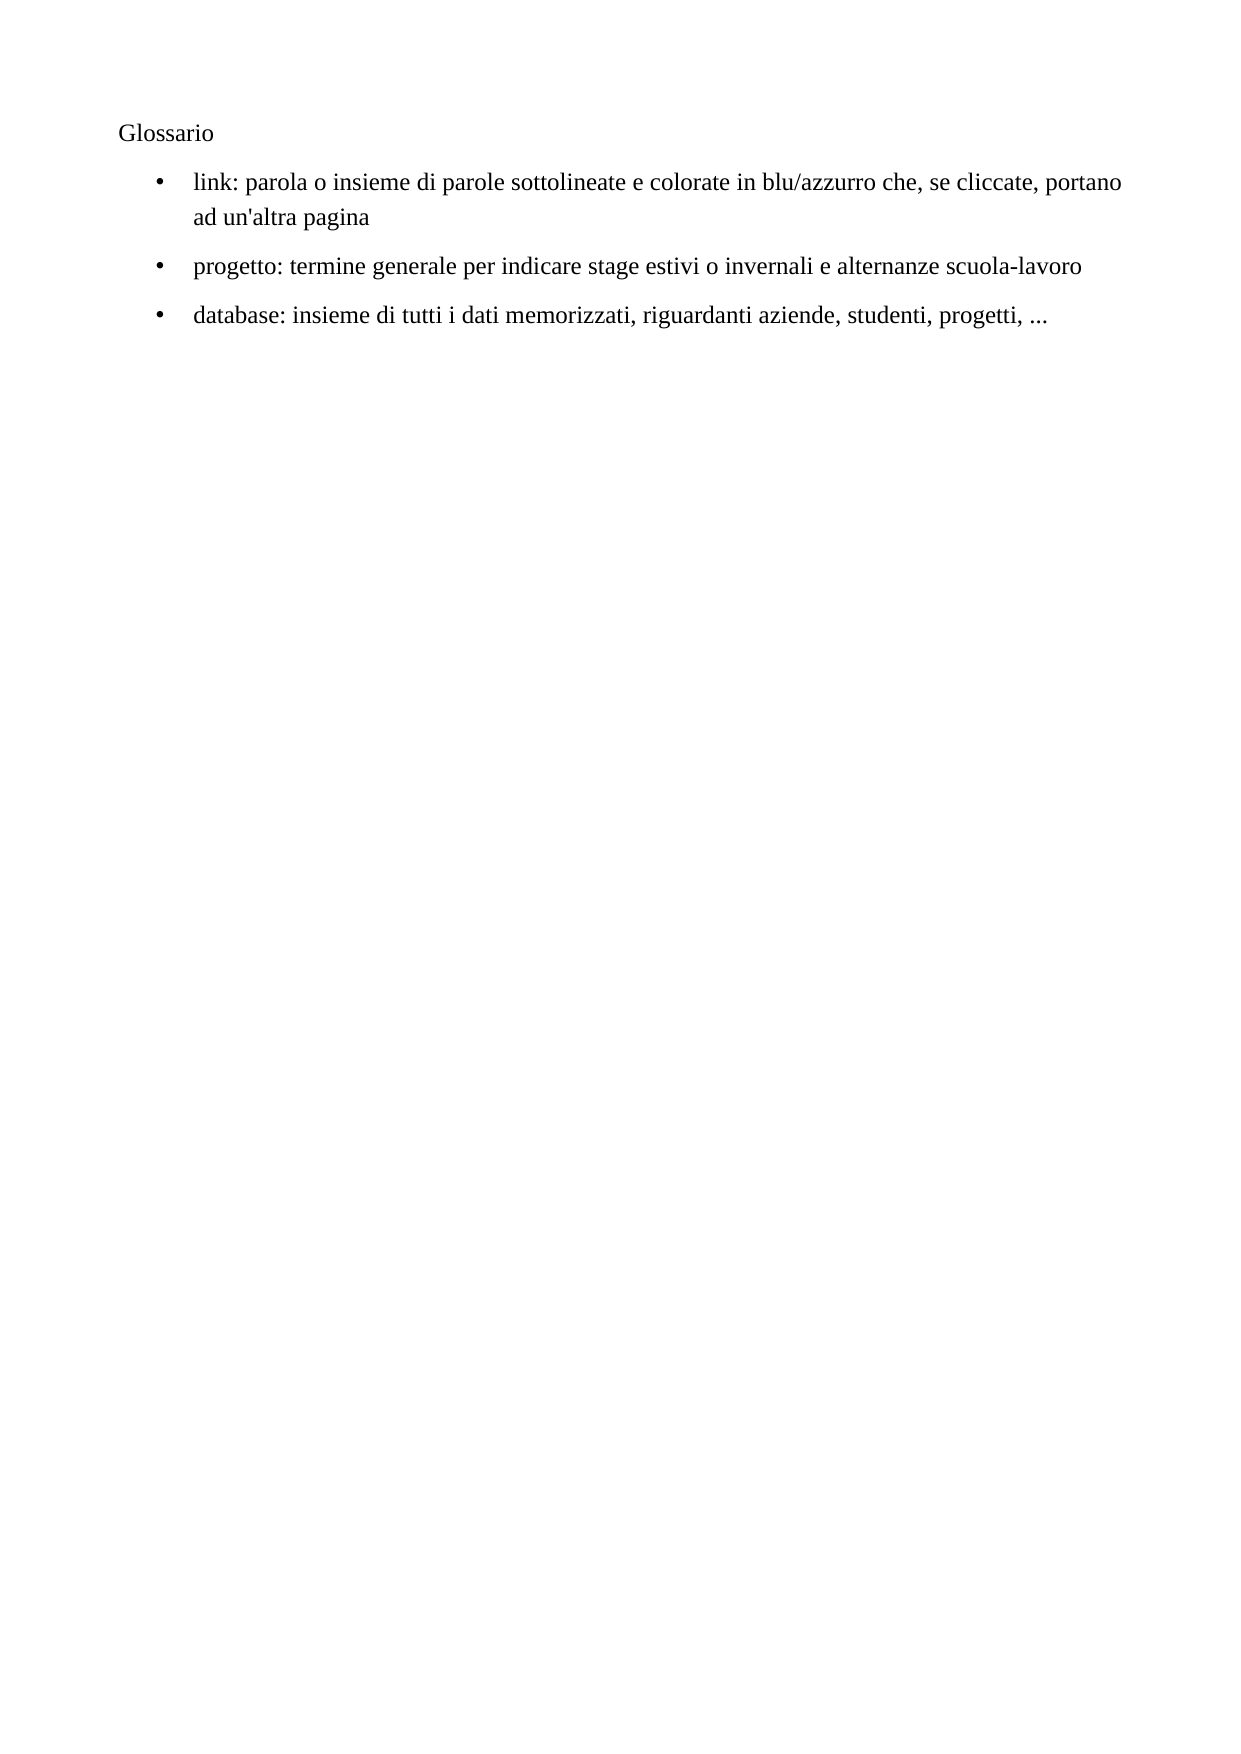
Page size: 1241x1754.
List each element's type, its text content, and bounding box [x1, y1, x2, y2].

list database: insieme di tutti i dati memorizzati, riguardanti aziende, studenti, progetti, ... [156, 300, 1122, 328]
list link: parola o insieme di parole sottolineate e colorate in blu/azzurro che, se cliccate, portano ad un'altra pagina [156, 167, 1122, 230]
text Glossario [118, 118, 1122, 147]
list progetto: termine generale per indicare stage estivi o invernali e alternanze scuola-lavoro [156, 251, 1122, 279]
